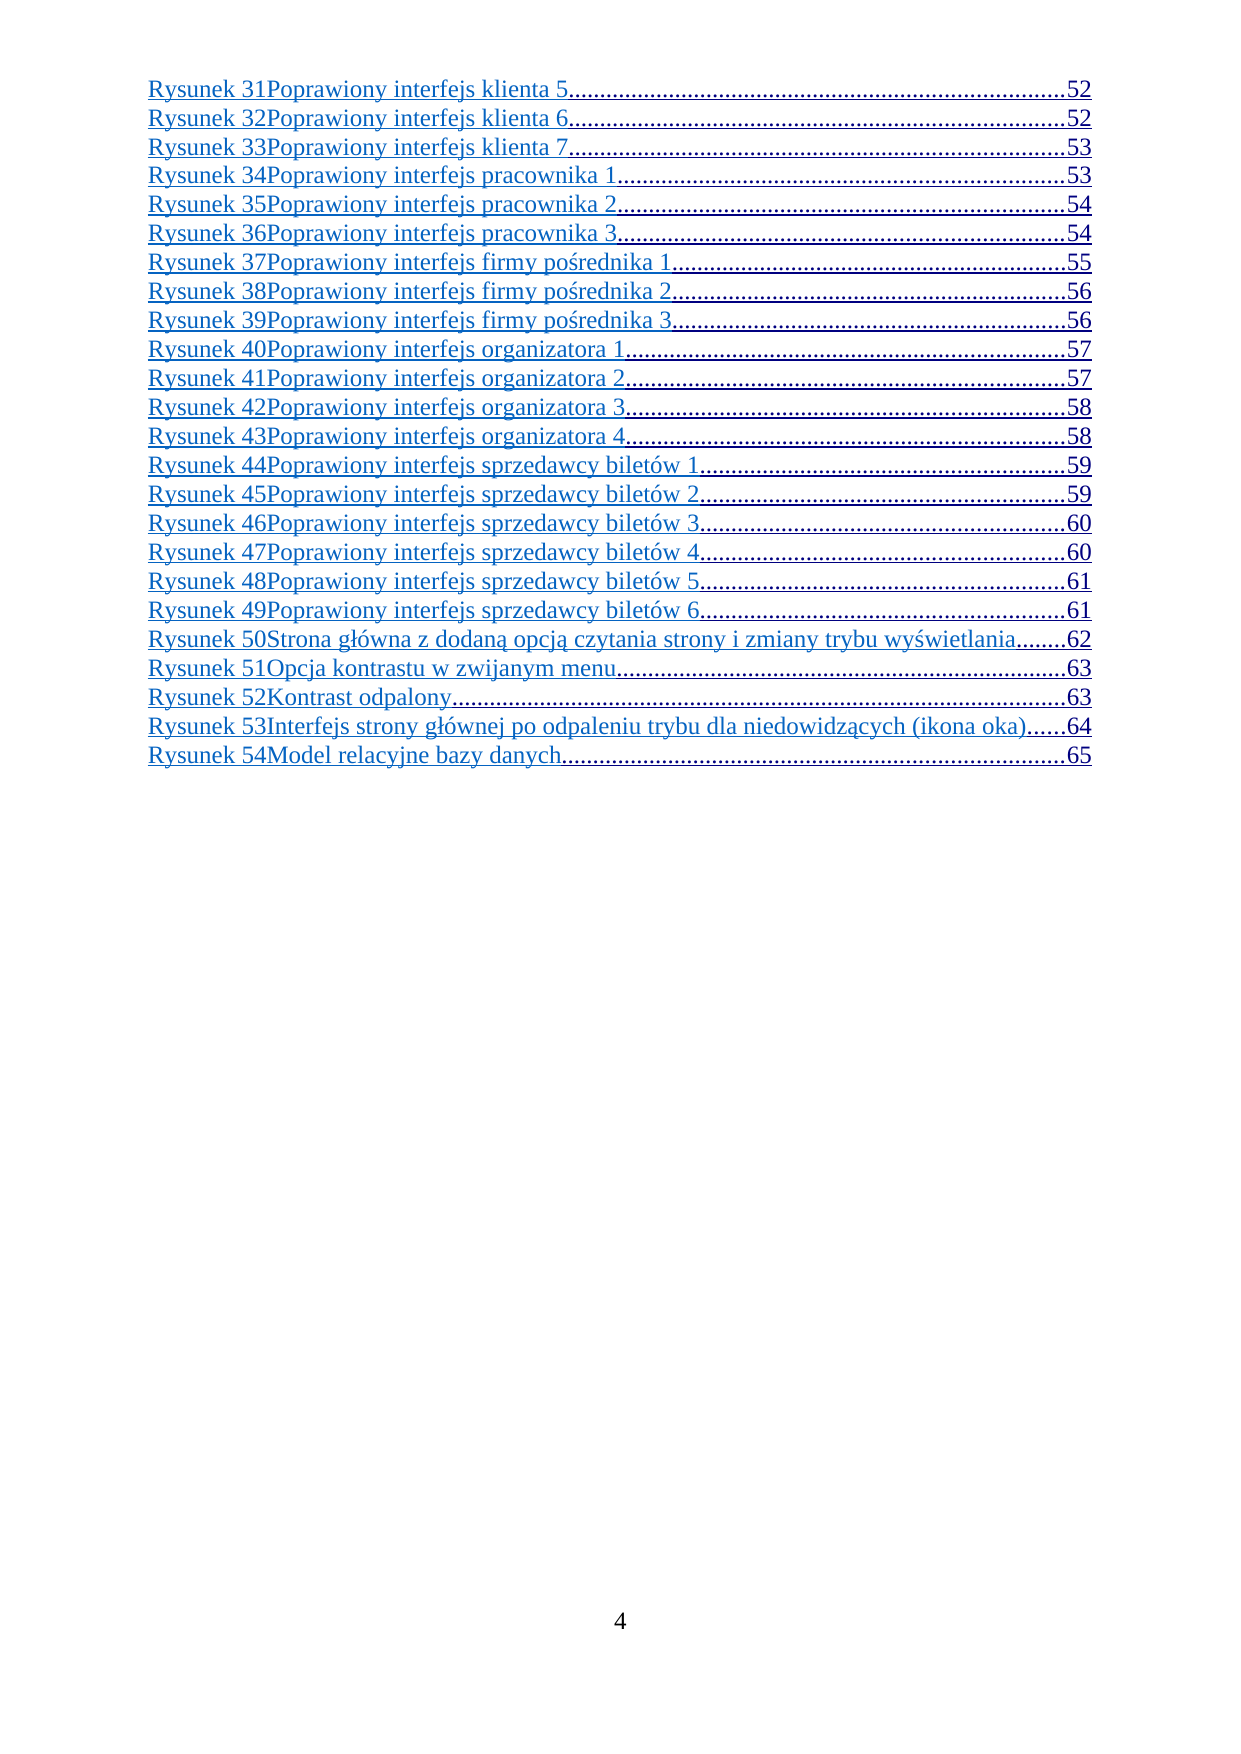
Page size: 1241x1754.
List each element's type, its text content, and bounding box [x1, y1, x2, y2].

text Rysunek 42Poprawiony interfejs organizatora 3 58 [148, 392, 1093, 421]
text Rysunek 31Poprawiony interfejs klienta 5 52 [148, 74, 1093, 102]
text Rysunek 41Poprawiony interfejs organizatora 2 57 [148, 363, 1093, 392]
text Rysunek 45Poprawiony interfejs sprzedawcy biletów 2 59 [148, 479, 1093, 508]
text Rysunek 47Poprawiony interfejs sprzedawcy biletów 4 60 [148, 537, 1093, 566]
text Rysunek 46Poprawiony interfejs sprzedawcy biletów 3 60 [148, 508, 1093, 537]
text Rysunek 32Poprawiony interfejs klienta 6 52 [148, 103, 1093, 131]
text Rysunek 52Kontrast odpalony 63 [148, 682, 1093, 711]
text Rysunek 44Poprawiony interfejs sprzedawcy biletów 1 59 [148, 450, 1093, 479]
text Rysunek 53Interfejs strony głównej po odpaleniu trybu dla niedowidzących (ikona oka) 64 [148, 711, 1093, 739]
text Rysunek 36Poprawiony interfejs pracownika 3 54 [148, 218, 1093, 247]
text Rysunek 37Poprawiony interfejs firmy pośrednika 1 55 [148, 247, 1093, 276]
text Rysunek 48Poprawiony interfejs sprzedawcy biletów 5 61 [148, 566, 1093, 595]
text Rysunek 43Poprawiony interfejs organizatora 4 58 [148, 421, 1093, 450]
text Rysunek 50Strona główna z dodaną opcją czytania strony i zmiany trybu wyświetlania 62 [148, 624, 1093, 653]
text Rysunek 38Poprawiony interfejs firmy pośrednika 2 56 [148, 276, 1093, 305]
text Rysunek 54Model relacyjne bazy danych 65 [148, 740, 1093, 768]
text Rysunek 35Poprawiony interfejs pracownika 2 54 [148, 189, 1093, 218]
text Rysunek 39Poprawiony interfejs firmy pośrednika 3 56 [148, 305, 1093, 334]
text Rysunek 40Poprawiony interfejs organizatora 1 57 [148, 334, 1093, 363]
text Rysunek 51Opcja kontrastu w zwijanym menu 63 [148, 653, 1093, 682]
text Rysunek 34Poprawiony interfejs pracownika 1 53 [148, 161, 1093, 189]
text Rysunek 49Poprawiony interfejs sprzedawcy biletów 6 61 [148, 595, 1093, 624]
text Rysunek 33Poprawiony interfejs klienta 7 53 [148, 132, 1093, 160]
